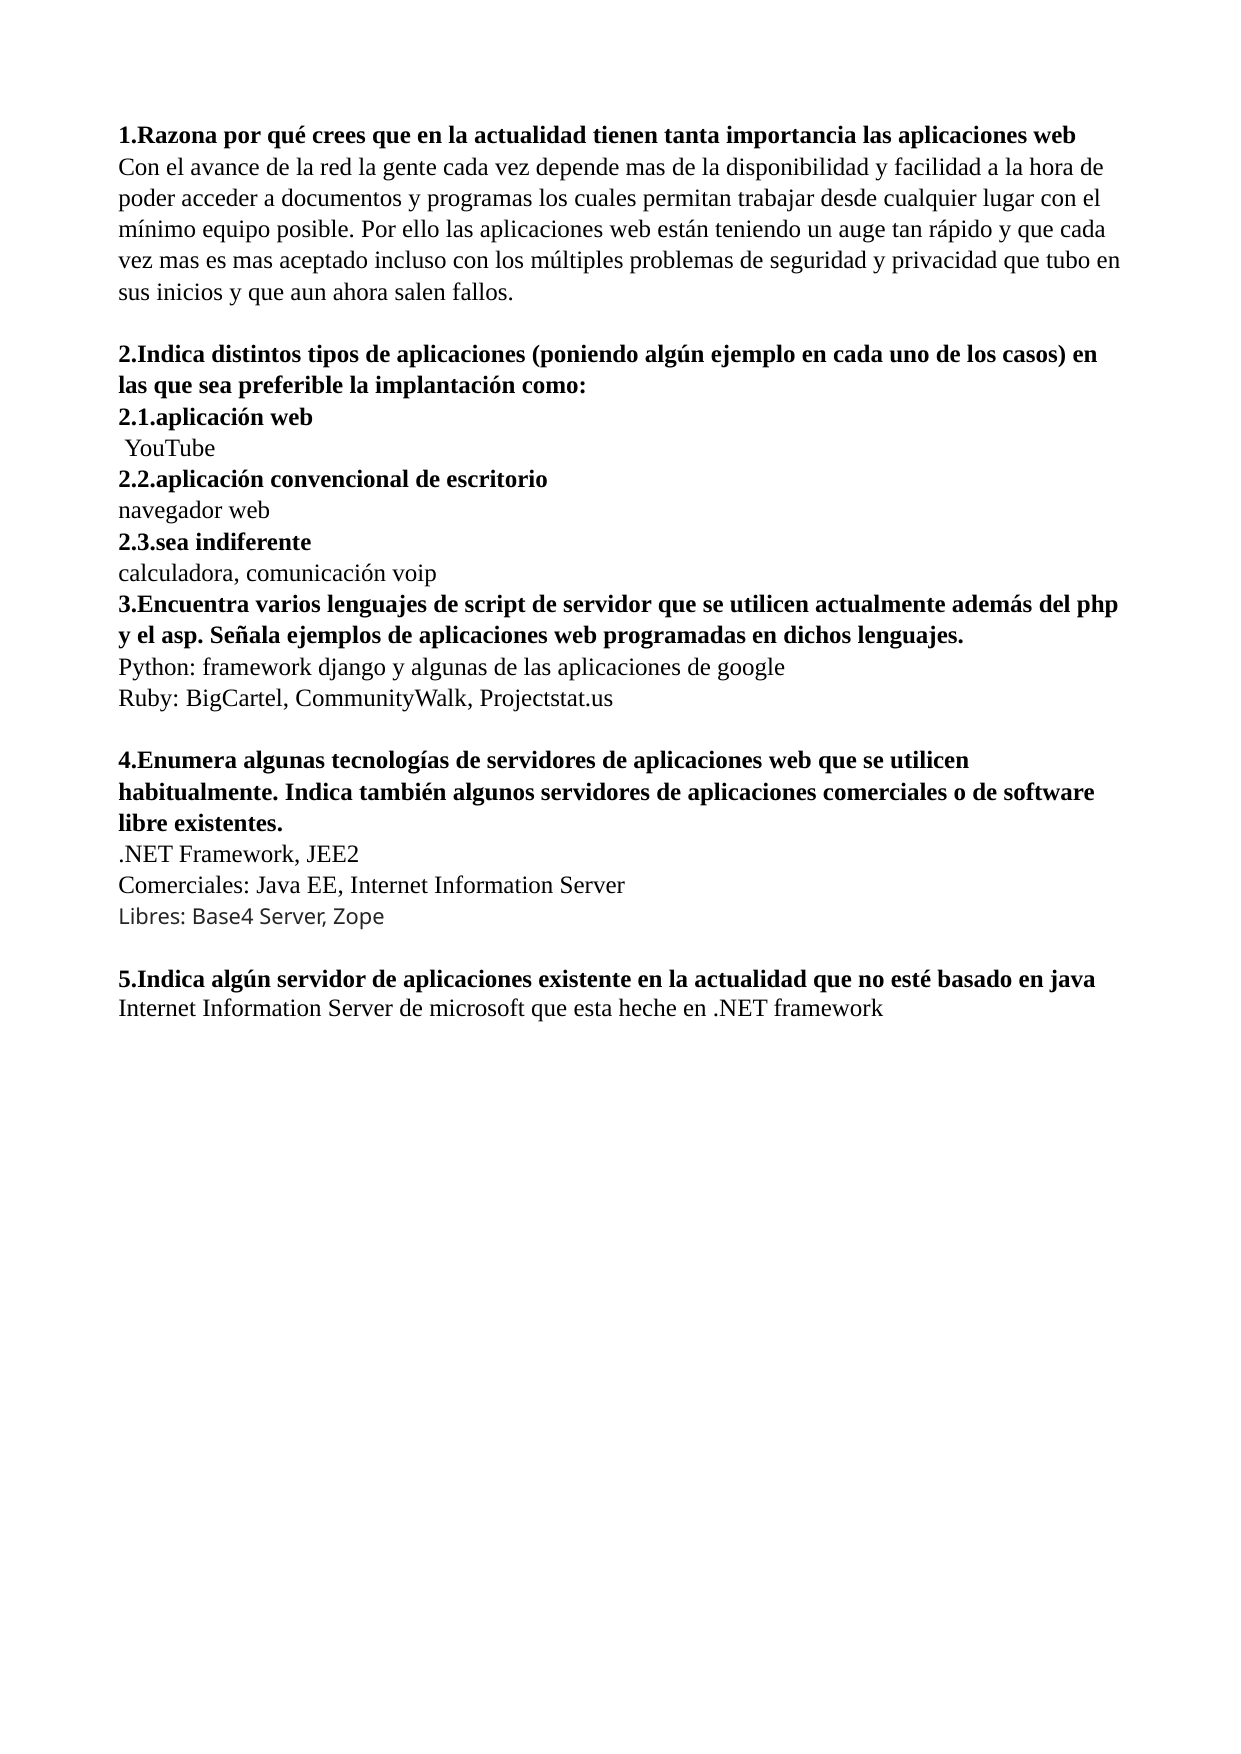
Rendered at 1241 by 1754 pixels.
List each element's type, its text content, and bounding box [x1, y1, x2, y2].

list aplicación convencional de escritorio [118, 462, 1122, 493]
list navegador web [118, 493, 1122, 524]
text Ruby: BigCartel, CommunityWalk, Projectstat.us [118, 681, 1122, 712]
list Indica algún servidor de aplicaciones existente en la actualidad que no esté basado en java [118, 962, 1122, 993]
list calculadora, comunicación voip [118, 556, 1122, 587]
list Enumera algunas tecnologías de servidores de aplicaciones web que se utilicen habitualmente. Indica también algunos servidores de aplicaciones comerciales o de software libre existentes. [118, 743, 1122, 837]
list YouTube [124, 431, 1122, 462]
list .NET Framework, JEE2 [118, 837, 1122, 868]
list Encuentra varios lenguajes de script de servidor que se utilicen actualmente además del php y el asp. Señala ejemplos de aplicaciones web programadas en dichos lenguajes. [118, 587, 1122, 649]
list aplicación web [118, 399, 1122, 431]
text Libres: Base4 Server, Zope [118, 899, 1122, 931]
list Indica distintos tipos de aplicaciones (poniendo algún ejemplo en cada uno de los casos) en las que sea preferible la implantación como: [118, 337, 1122, 399]
list Con el avance de la red la gente cada vez depende mas de la disponibilidad y facilidad a la hora de poder acceder a documentos y programas los cuales permitan trabajar desde cualquier lugar con el mínimo equipo posible. Por ello las aplicaciones web están teniendo un auge tan rápido y que cada vez mas es mas aceptado incluso con los múltiples problemas de seguridad y privacidad que tubo en sus inicios y que aun ahora salen fallos. [118, 149, 1122, 306]
text Internet Information Server de microsoft que esta heche en .NET framework [118, 993, 1122, 1022]
list sea indiferente [118, 524, 1122, 556]
list Razona por qué crees que en la actualidad tienen tanta importancia las aplicaciones web [118, 118, 1122, 149]
text Comerciales: Java EE, Internet Information Server [118, 868, 1122, 899]
text Python: framework django y algunas de las aplicaciones de google [118, 649, 1122, 681]
